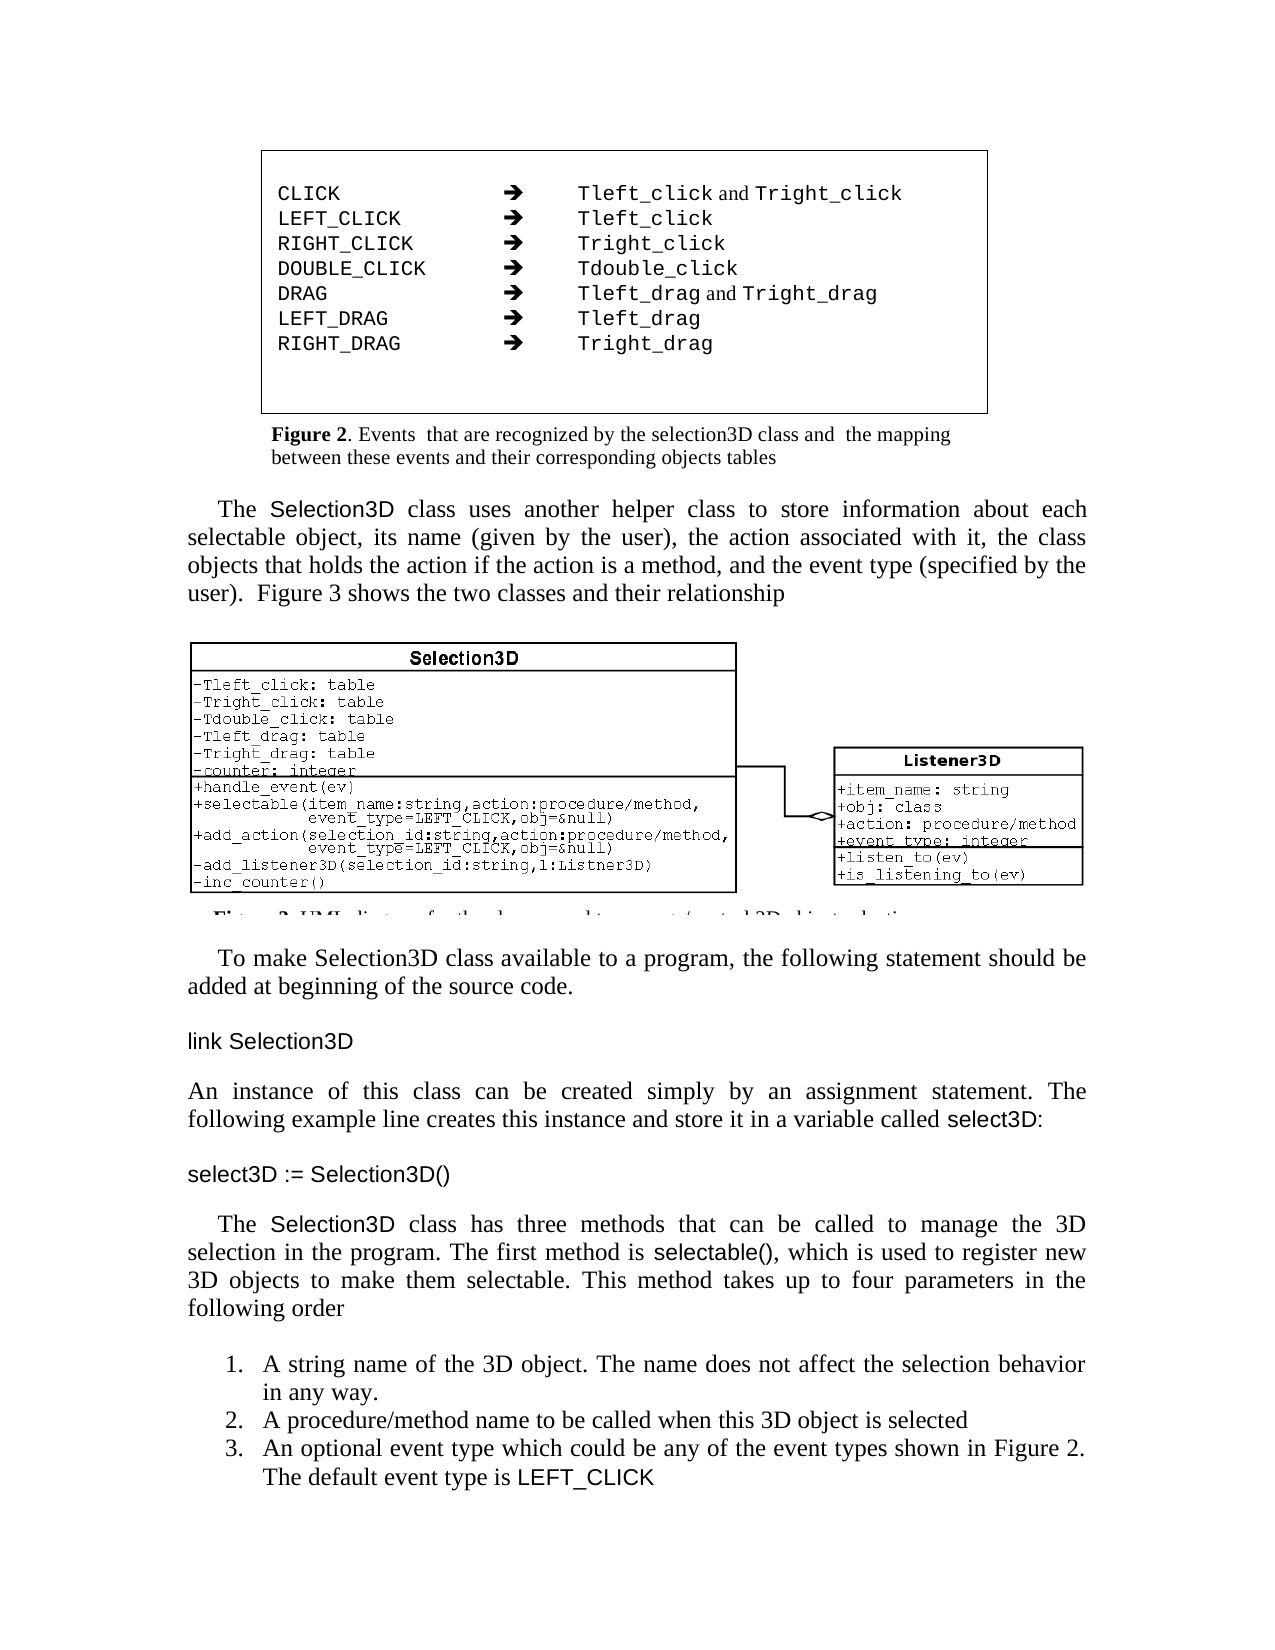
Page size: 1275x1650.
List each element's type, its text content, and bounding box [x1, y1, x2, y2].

text RIGHT_DRAG  Tright_drag [277, 332, 971, 357]
text DOUBLE_CLICK  Tdouble_click [277, 257, 971, 282]
text LEFT_CLICK  Tleft_click [277, 207, 971, 232]
list A string name of the 3D object. The name does not affect the selection behavior in any way. [225, 1350, 1087, 1406]
text DRAG  Tleft_drag and Tright_drag [277, 282, 971, 307]
text LEFT_DRAG  Tleft_drag [277, 307, 971, 332]
list A procedure/method name to be called when this 3D object is selected [225, 1406, 1087, 1434]
text select3D := Selection3D() [187, 1161, 1087, 1187]
text link Selection3D [187, 1028, 1087, 1054]
list An optional event type which could be any of the event types shown in Figure 2. The default event type is LEFT_CLICK [225, 1434, 1087, 1490]
picture [187, 635, 1088, 898]
text To make Selection3D class available to a program, the following statement should be added at beginning of the source code. [187, 944, 1087, 1000]
text RIGHT_CLICK  Tright_click [277, 232, 971, 257]
text Figure 3. UML diagram for the classes used to manage/control 3D object selection [213, 907, 949, 914]
text The Selection3D class has three methods that can be called to manage the 3D selection in the program. The first method is selectable(), which is used to register new 3D objects to make them selectable. This method takes up to four parameters in the following order [187, 1210, 1087, 1322]
text The Selection3D class uses another helper class to store information about each selectable object, its name (given by the user), the action associated with it, the class objects that holds the action if the action is a method, and the event type (specified by the user). Figure 3 shows the two classes and their relationship [187, 495, 1087, 607]
text CLICK  Tleft_click and Tright_click [277, 182, 971, 207]
text Figure 2. Events that are recognized by the selection3D class and the mapping between these events and their corresponding objects tables [271, 423, 1007, 469]
text An instance of this class can be created simply by an assignment statement. The following example line creates this instance and store it in a variable called select3D: [187, 1077, 1087, 1133]
